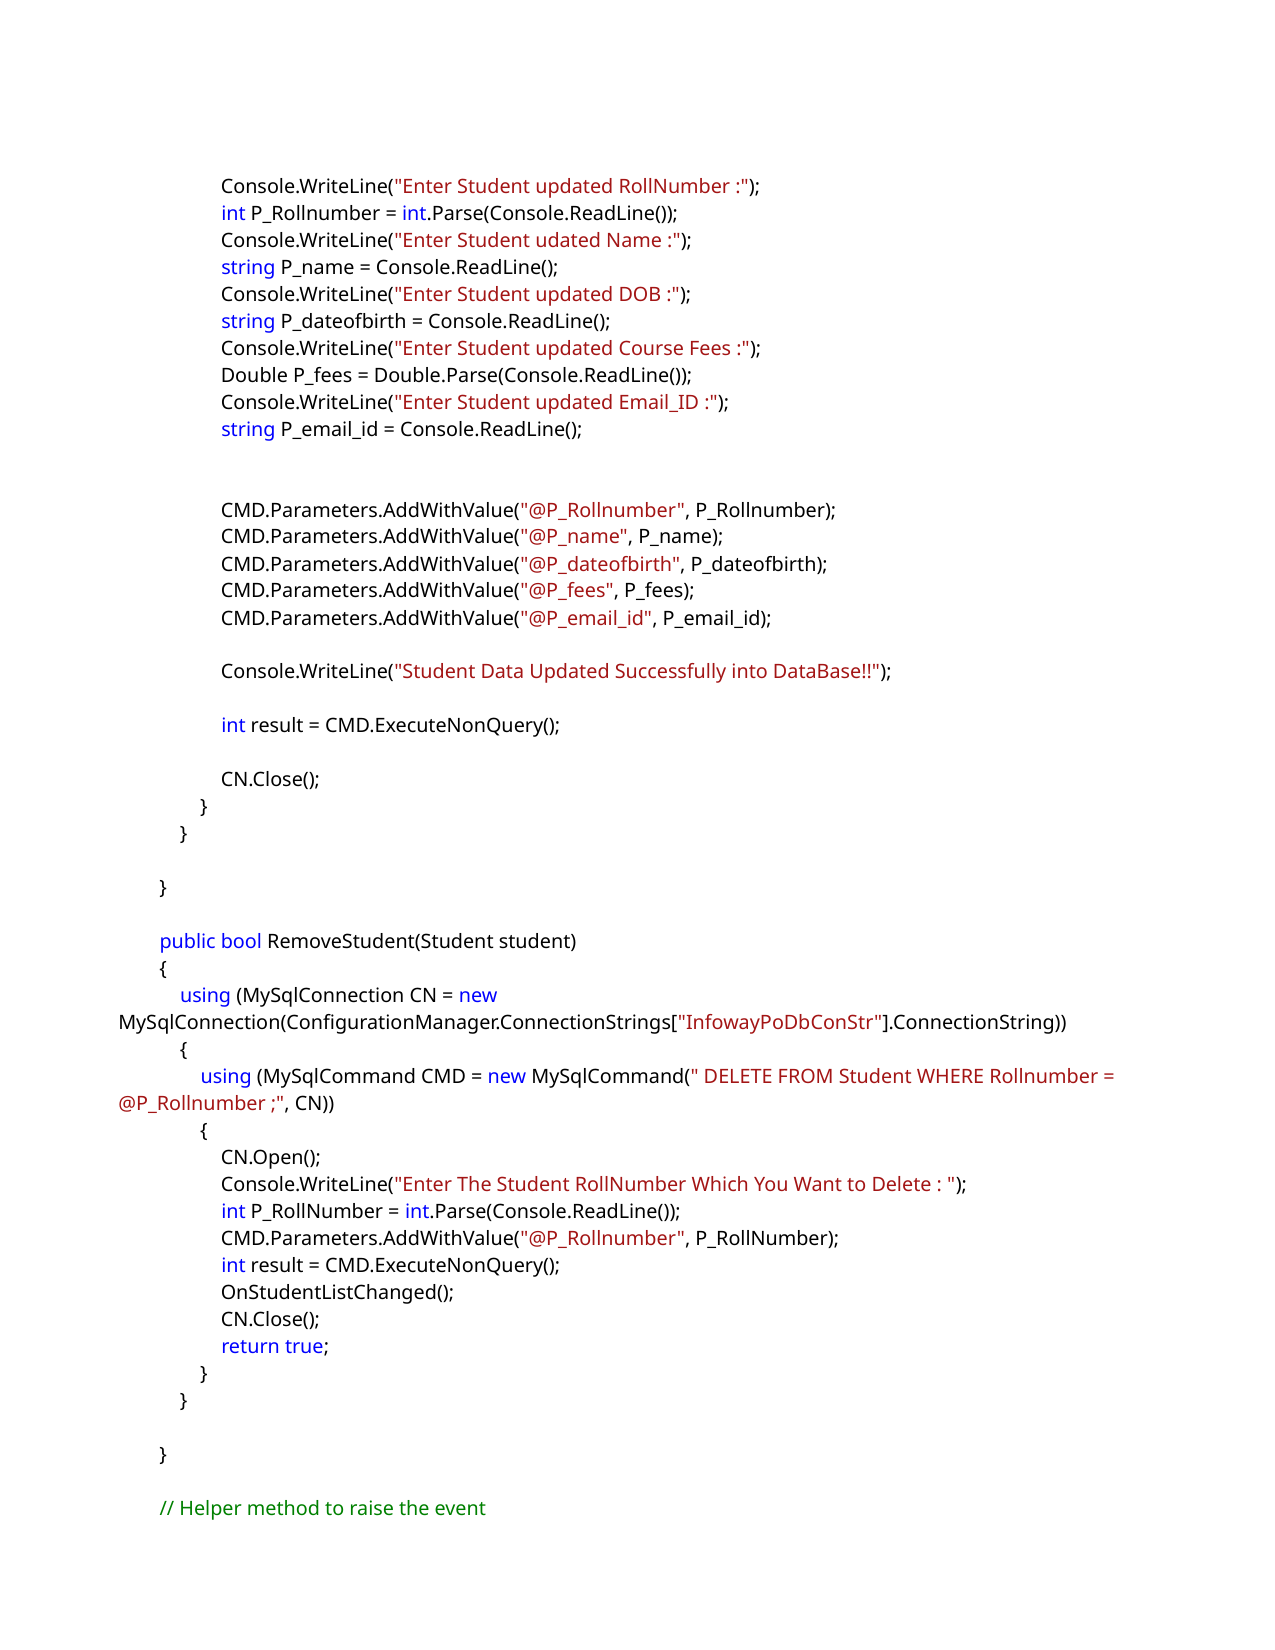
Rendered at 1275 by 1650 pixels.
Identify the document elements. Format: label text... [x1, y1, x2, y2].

text int result = CMD.ExecuteNonQuery(); [118, 712, 1157, 739]
text CN.Close(); [118, 766, 1157, 793]
text string P_name = Console.ReadLine(); [118, 253, 1157, 280]
text OnStudentListChanged(); [118, 1278, 1157, 1305]
text } [118, 1440, 1157, 1467]
text CMD.Parameters.AddWithValue("@P_dateofbirth", P_dateofbirth); [118, 550, 1157, 577]
text } [118, 1359, 1157, 1386]
text CMD.Parameters.AddWithValue("@P_fees", P_fees); [118, 577, 1157, 604]
text CMD.Parameters.AddWithValue("@P_Rollnumber", P_Rollnumber); [118, 496, 1157, 523]
text } [118, 819, 1157, 847]
text return true; [118, 1332, 1157, 1359]
text CMD.Parameters.AddWithValue("@P_email_id", P_email_id); [118, 604, 1157, 631]
text } [118, 873, 1157, 901]
text int P_RollNumber = int.Parse(Console.ReadLine()); [118, 1197, 1157, 1224]
text CN.Close(); [118, 1305, 1157, 1332]
text Console.WriteLine("Student Data Updated Successfully into DataBase!!"); [118, 658, 1157, 685]
text CN.Open(); [118, 1143, 1157, 1170]
text CMD.Parameters.AddWithValue("@P_Rollnumber", P_RollNumber); [118, 1224, 1157, 1251]
text string P_dateofbirth = Console.ReadLine(); [118, 307, 1157, 334]
text using (MySqlCommand CMD = new MySqlCommand(" DELETE FROM Student WHERE Rollnumber = @P_Rollnumber ;", CN)) [118, 1062, 1157, 1116]
text { [118, 954, 1157, 981]
text public bool RemoveStudent(Student student) [118, 927, 1157, 954]
text { [118, 1116, 1157, 1143]
text Console.WriteLine("Enter Student updated Email_ID :"); [118, 388, 1157, 415]
text using (MySqlConnection CN = new MySqlConnection(ConfigurationManager.ConnectionStrings["InfowayPoDbConStr"].ConnectionString)) [118, 981, 1157, 1035]
text Console.WriteLine("Enter Student udated Name :"); [118, 226, 1157, 253]
text Console.WriteLine("Enter Student updated Course Fees :"); [118, 334, 1157, 361]
text int P_Rollnumber = int.Parse(Console.ReadLine()); [118, 199, 1157, 226]
text CMD.Parameters.AddWithValue("@P_name", P_name); [118, 523, 1157, 550]
text { [118, 1035, 1157, 1062]
text Console.WriteLine("Enter Student updated DOB :"); [118, 280, 1157, 307]
text Console.WriteLine("Enter Student updated RollNumber :"); [118, 172, 1157, 199]
text Console.WriteLine("Enter The Student RollNumber Which You Want to Delete : "); [118, 1170, 1157, 1197]
text } [118, 1386, 1157, 1413]
text int result = CMD.ExecuteNonQuery(); [118, 1251, 1157, 1278]
text // Helper method to raise the event [118, 1494, 1157, 1521]
text } [118, 793, 1157, 819]
text Double P_fees = Double.Parse(Console.ReadLine()); [118, 361, 1157, 388]
text string P_email_id = Console.ReadLine(); [118, 415, 1157, 442]
